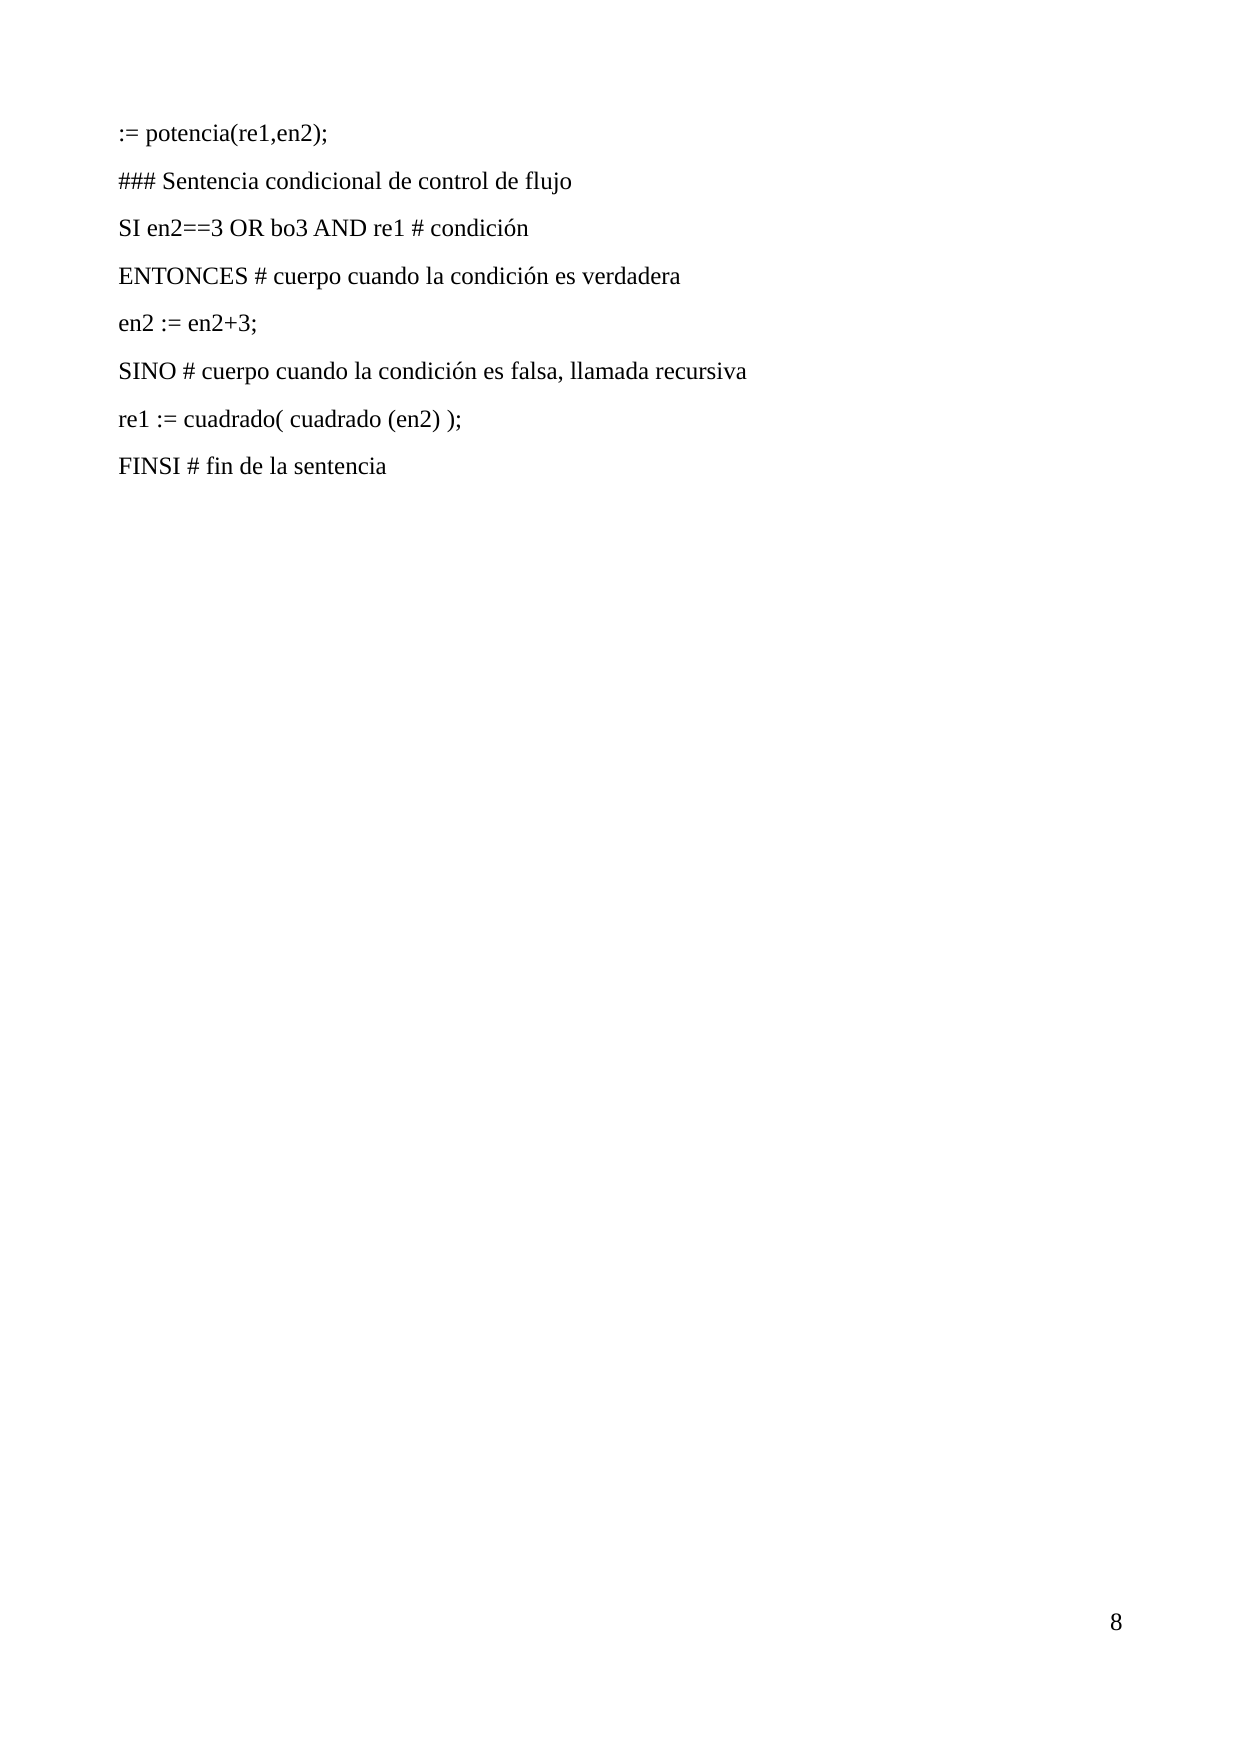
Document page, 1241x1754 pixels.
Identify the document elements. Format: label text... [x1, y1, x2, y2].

text re1 := cuadrado( cuadrado (en2) ); [118, 404, 1122, 432]
text SI en2==3 OR bo3 AND re1 # condición [118, 213, 1122, 242]
text FINSI # fin de la sentencia [118, 451, 1122, 480]
text ENTONCES # cuerpo cuando la condición es verdadera [118, 261, 1122, 290]
text ### Sentencia condicional de control de flujo [118, 166, 1122, 194]
text SINO # cuerpo cuando la condición es falsa, llamada recursiva [118, 356, 1122, 385]
text := potencia(re1,en2); [118, 118, 1122, 147]
text en2 := en2+3; [118, 308, 1122, 337]
